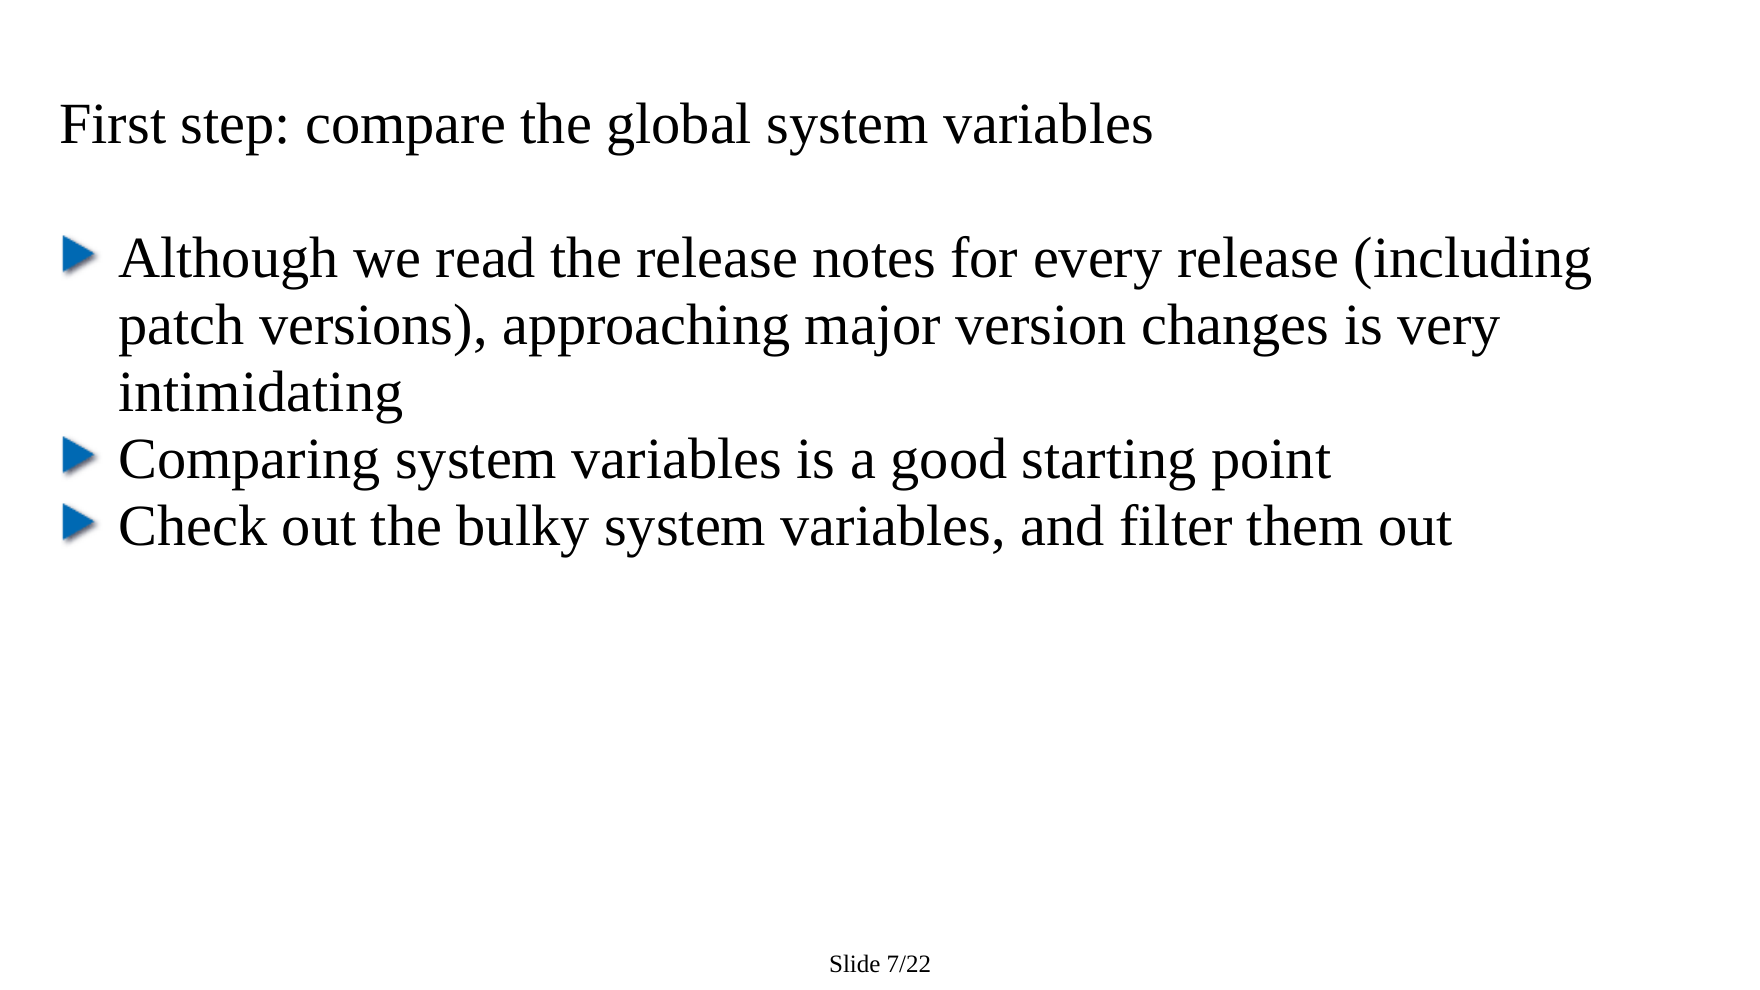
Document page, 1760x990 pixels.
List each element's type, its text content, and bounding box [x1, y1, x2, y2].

text First step: compare the global system variables [59, 88, 1701, 156]
picture [60, 231, 104, 282]
picture [60, 499, 104, 550]
picture [60, 432, 104, 483]
list Although we read the release notes for every release (including patch versions), approaching major version changes is very intimidating [59, 223, 1701, 424]
list Comparing system variables is a good starting point [59, 424, 1701, 491]
list Check out the bulky system variables, and filter them out [59, 491, 1701, 558]
